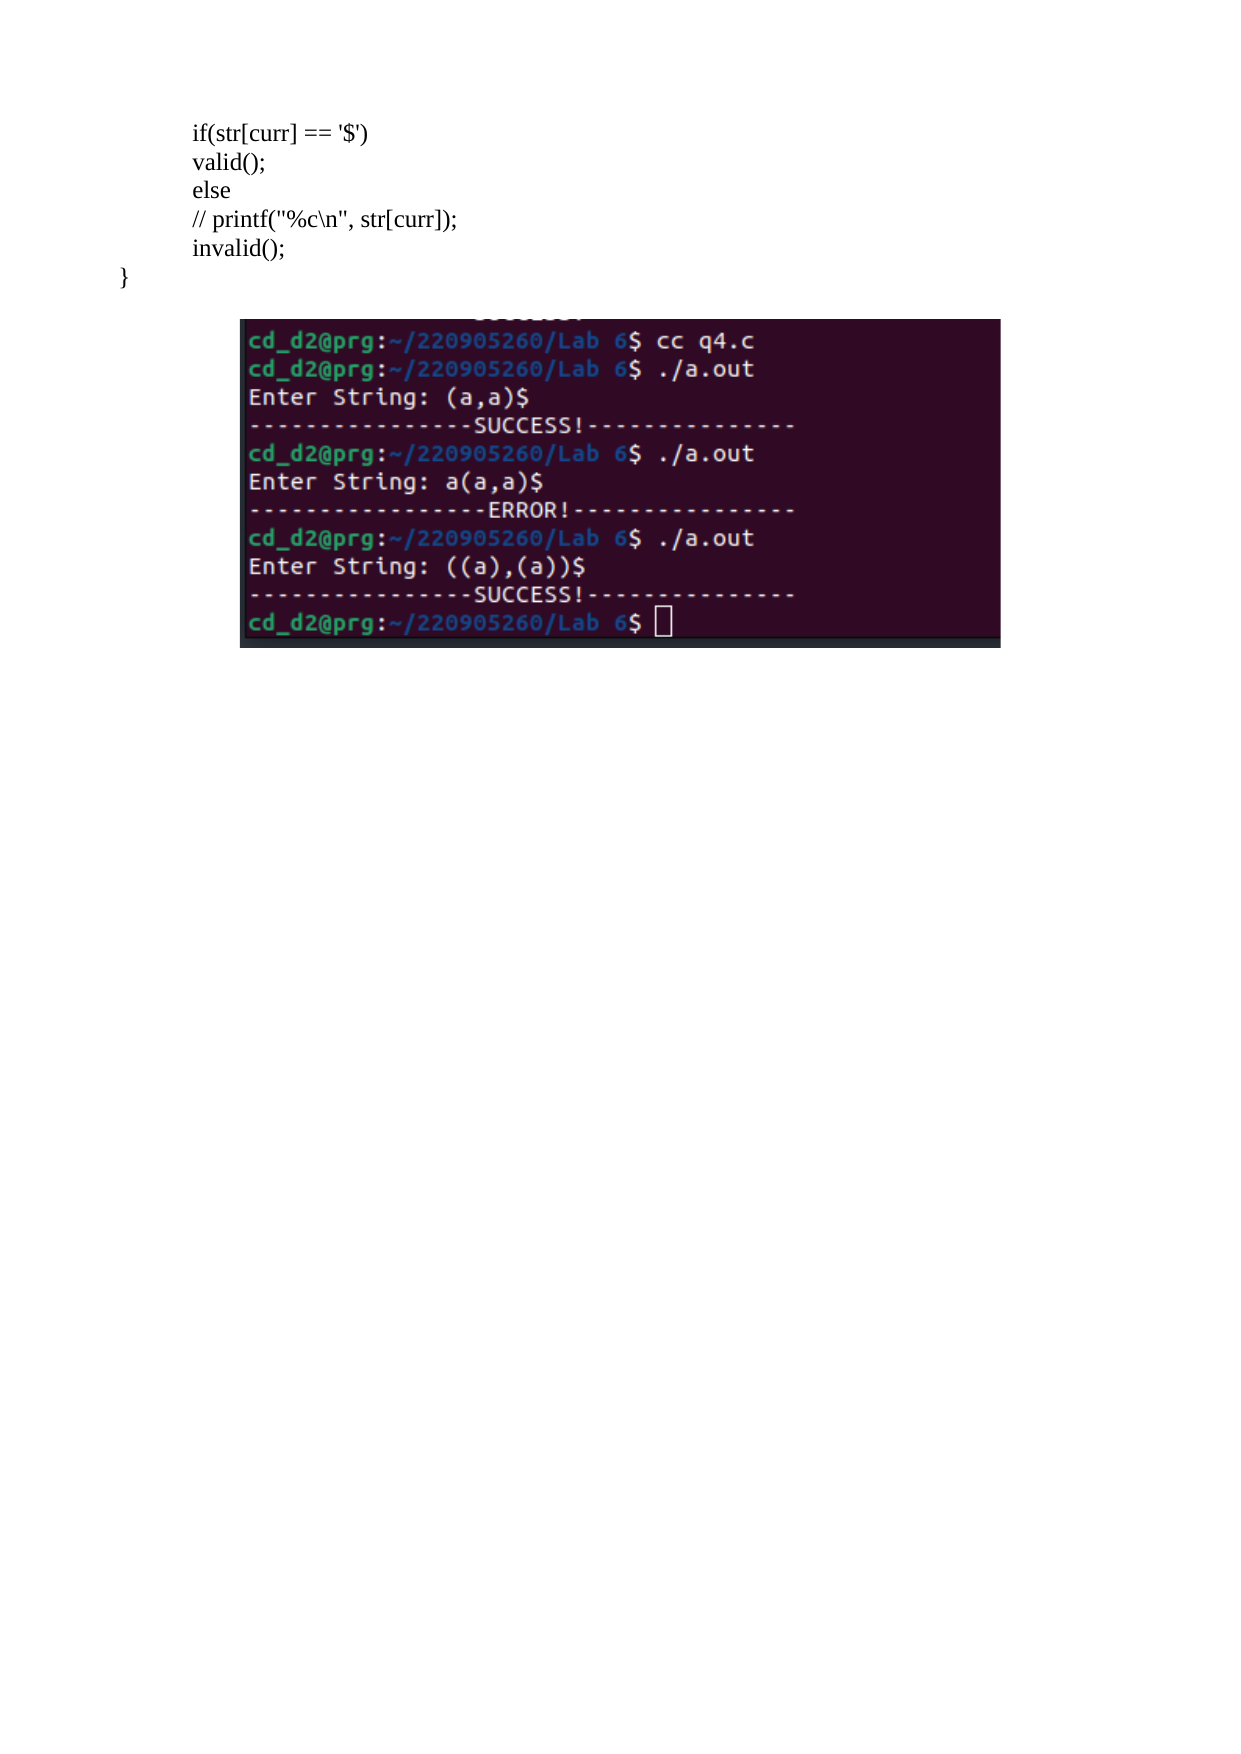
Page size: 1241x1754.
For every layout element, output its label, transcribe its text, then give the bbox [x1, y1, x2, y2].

text invalid(); [118, 233, 1122, 262]
text // printf("%c\n", str[curr]); [118, 204, 1122, 233]
text } [118, 262, 1122, 291]
text if(str[curr] == '$') [118, 118, 1122, 147]
text valid(); [118, 147, 1122, 176]
picture [239, 319, 1001, 648]
text else [118, 176, 1122, 204]
